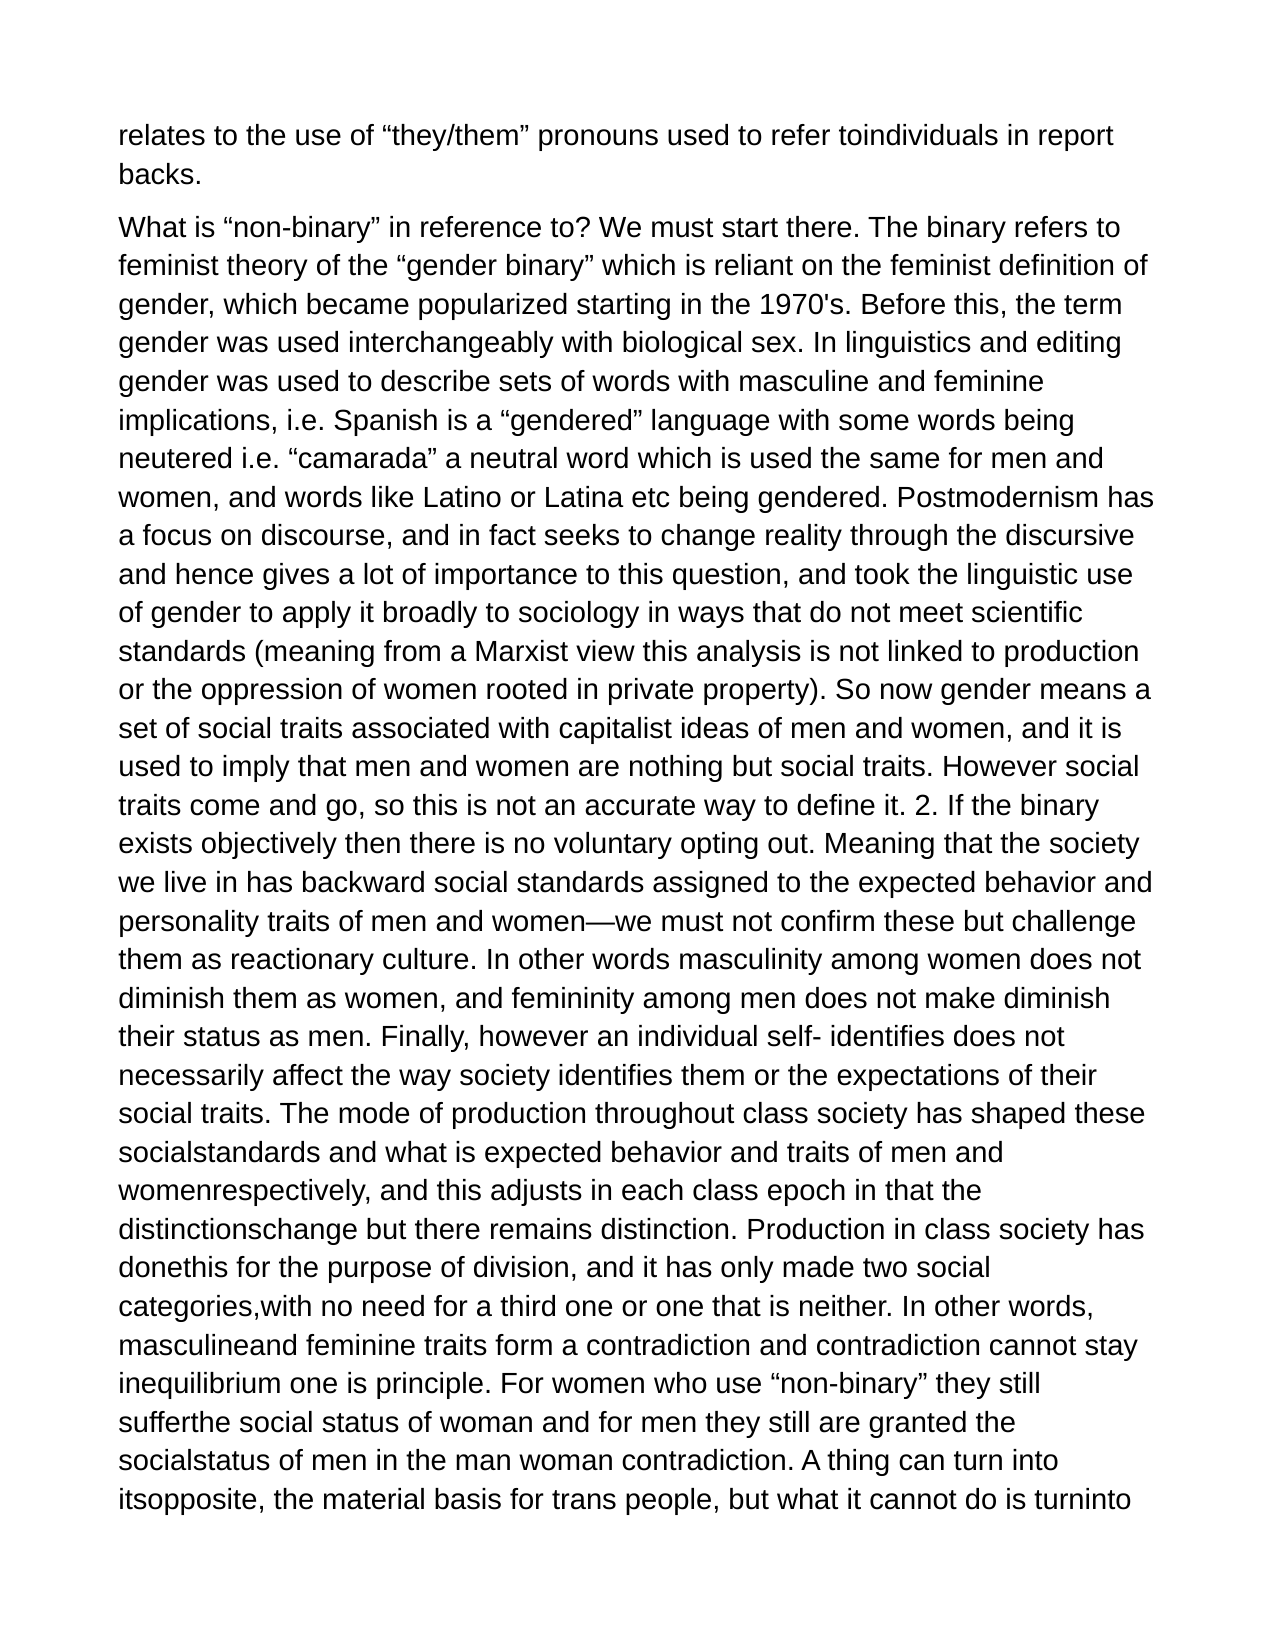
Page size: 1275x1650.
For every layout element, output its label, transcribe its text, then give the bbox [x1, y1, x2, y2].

text What is “non-binary” in reference to? We must start there. The binary refers to feminist theory of the “gender binary” which is reliant on the feminist definition of gender, which became popularized starting in the 1970's. Before this, the term gender was used interchangeably with biological sex. In linguistics and editing gender was used to describe sets of words with masculine and feminine implications, i.e. Spanish is a “gendered” language with some words being neutered i.e. “camarada” a neutral word which is used the same for men and women, and words like Latino or Latina etc being gendered. Postmodernism has a focus on discourse, and in fact seeks to change reality through the discursive and hence gives a lot of importance to this question, and took the linguistic use of gender to apply it broadly to sociology in ways that do not meet scientific standards (meaning from a Marxist view this analysis is not linked to production or the oppression of women rooted in private property). So now gender means a set of social traits associated with capitalist ideas of men and women, and it is used to imply that men and women are nothing but social traits. However social traits come and go, so this is not an accurate way to define it. 2. If the binary exists objectively then there is no voluntary opting out. Meaning that the society we live in has backward social standards assigned to the expected behavior and personality traits of men and women—we must not confirm these but challenge them as reactionary culture. In other words masculinity among women does not diminish them as women, and femininity among men does not make diminish their status as men. Finally, however an individual self- identifies does not necessarily affect the way society identifies them or the expectations of their social traits. The mode of production throughout class society has shaped these socialstandards and what is expected behavior and traits of men and womenrespectively, and this adjusts in each class epoch in that the distinctionschange but there remains distinction. Production in class society has donethis for the purpose of division, and it has only made two social categories,with no need for a third one or one that is neither. In other words, masculineand feminine traits form a contradiction and contradiction cannot stay inequilibrium one is principle. For women who use “non-binary” they still sufferthe social status of woman and for men they still are granted the socialstatus of men in the man woman contradiction. A thing can turn into itsopposite, the material basis for trans people, but what it cannot do is turninto [118, 210, 1157, 1515]
text relates to the use of “they/them” pronouns used to refer toindividuals in report backs. [118, 118, 1157, 190]
